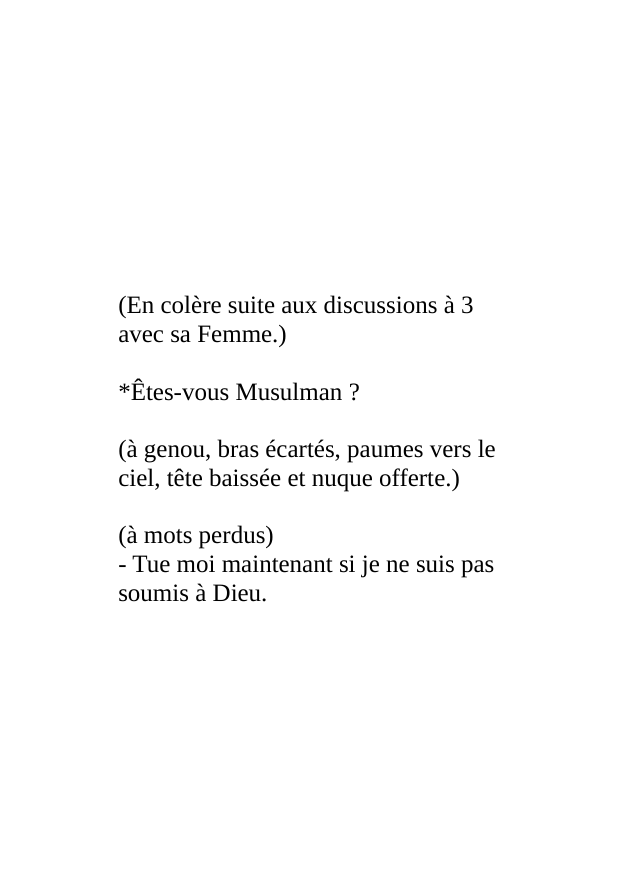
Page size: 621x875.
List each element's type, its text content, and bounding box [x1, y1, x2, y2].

text (En colère suite aux discussions à 3 avec sa Femme.) [118, 291, 502, 348]
text (à mots perdus) [118, 521, 502, 549]
text (à genou, bras écartés, paumes vers le ciel, tête baissée et nuque offerte.) [118, 434, 502, 492]
text *Êtes-vous Musulman ? [118, 377, 502, 406]
text - Tue moi maintenant si je ne suis pas soumis à Dieu. [118, 549, 502, 607]
